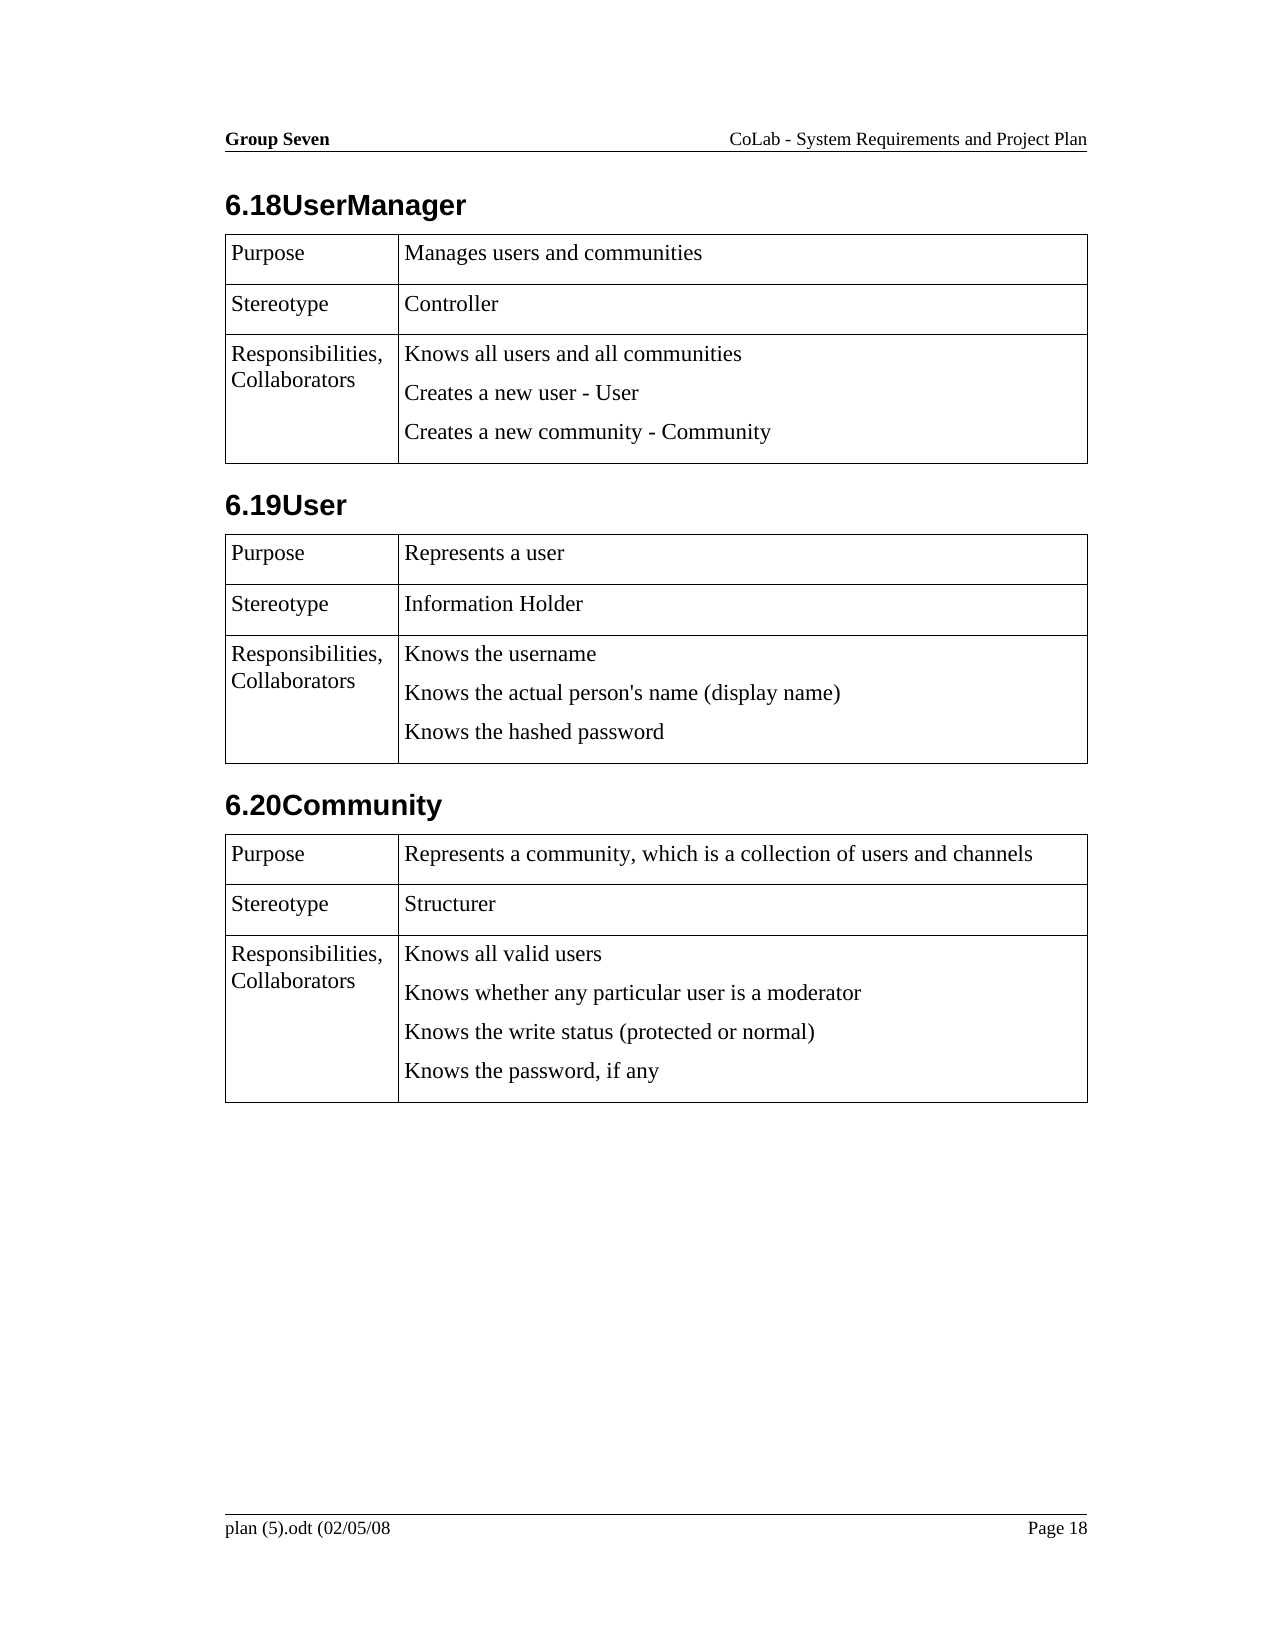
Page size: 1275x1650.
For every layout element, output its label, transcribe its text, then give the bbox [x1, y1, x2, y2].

table_cell Stereotype [226, 285, 398, 334]
table_cell Controller [399, 285, 1087, 334]
table_cell Stereotype [226, 885, 398, 934]
table_cell Structurer [399, 885, 1087, 934]
table_header Purpose [226, 235, 398, 284]
table_cell Stereotype [226, 585, 398, 634]
table_cell Responsibilities, Collaborators [226, 636, 398, 763]
table_cell Responsibilities, Collaborators [226, 936, 398, 1102]
table_cell Knows all users and all communities Creates a new user - User Creates a new community - Community [399, 335, 1087, 462]
table_cell Information Holder [399, 585, 1087, 634]
subtitle User [225, 488, 1087, 521]
subtitle Community [225, 788, 1087, 821]
table_header Manages users and communities [399, 235, 1087, 284]
table_cell Responsibilities, Collaborators [226, 335, 398, 462]
table_cell Knows the username Knows the actual person's name (display name) Knows the hashed password [399, 636, 1087, 763]
table_header Represents a user [399, 535, 1087, 584]
table_header Purpose [226, 535, 398, 584]
table_cell Knows all valid users Knows whether any particular user is a moderator Knows the write status (protected or normal) Knows the password, if any [399, 936, 1087, 1102]
subtitle UserManager [225, 187, 1087, 221]
table_header Purpose [226, 835, 398, 884]
table_header Represents a community, which is a collection of users and channels [399, 835, 1087, 884]
